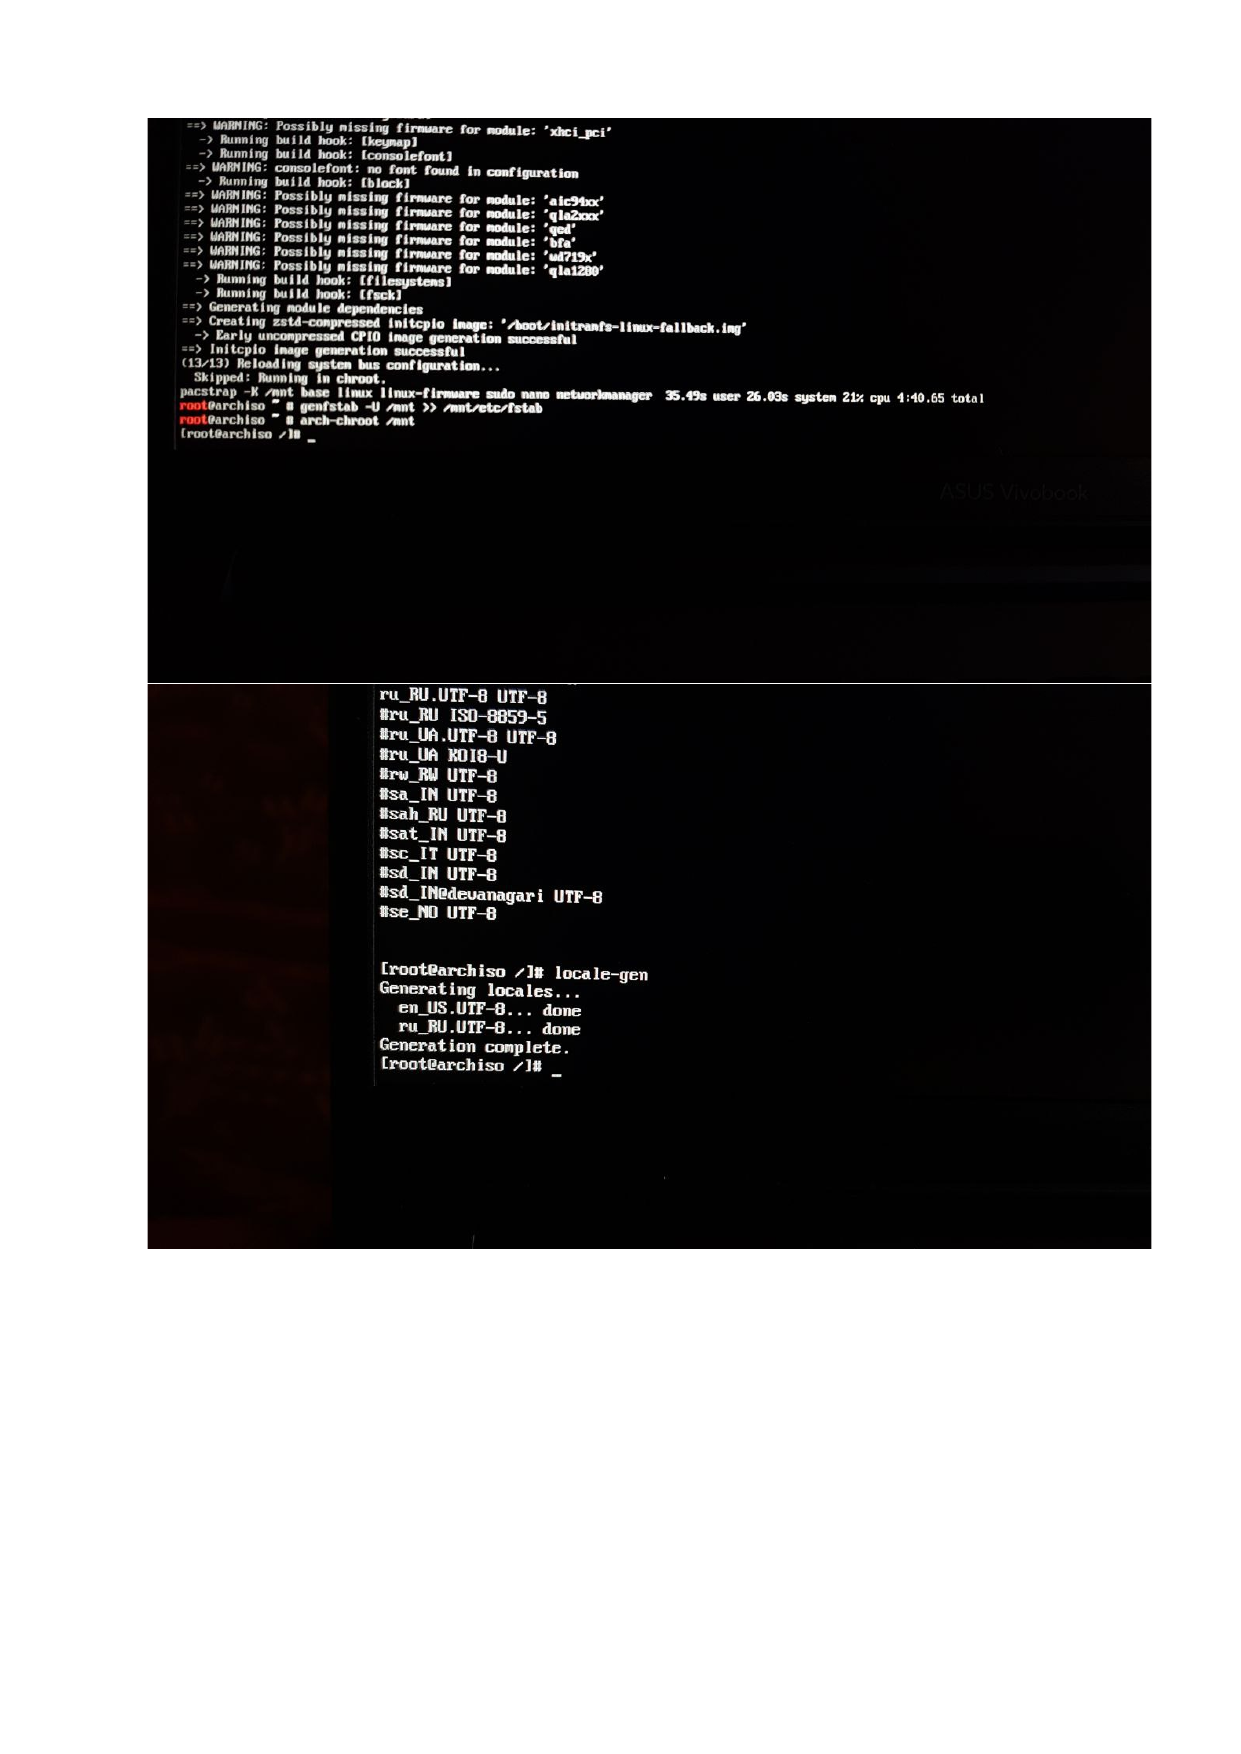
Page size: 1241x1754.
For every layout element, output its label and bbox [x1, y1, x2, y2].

picture [147, 118, 1152, 683]
picture [147, 684, 1152, 1249]
